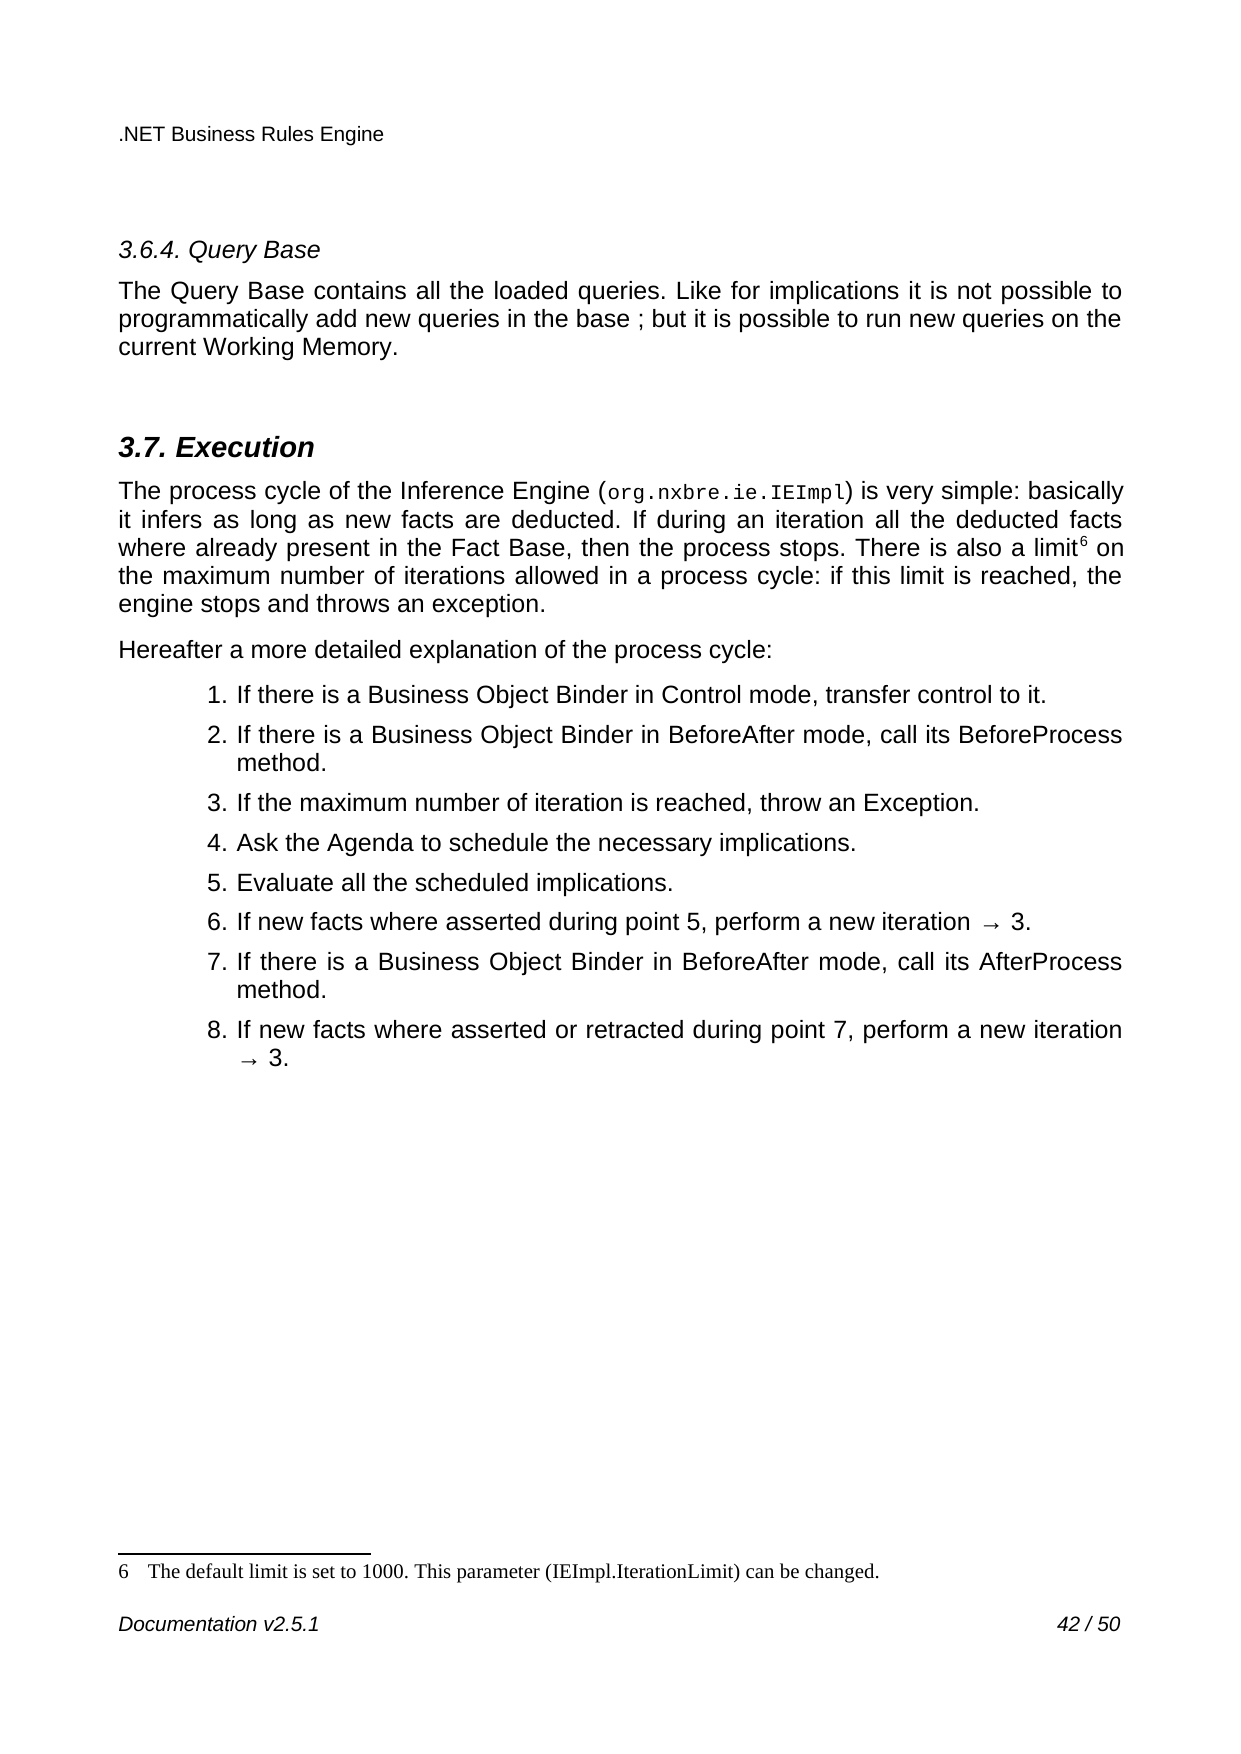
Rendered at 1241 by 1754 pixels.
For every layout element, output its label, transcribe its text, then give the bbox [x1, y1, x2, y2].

list If there is a Business Object Binder in BeforeAfter mode, call its BeforeProcess method. [207, 721, 1124, 777]
list Evaluate all the scheduled implications. [207, 868, 1124, 896]
list If new facts where asserted during point 5, perform a new iteration → 3. [207, 908, 1124, 936]
text The process cycle of the Inference Engine (org.nxbre.ie.IEImpl) is very simple: basically it infers as long as new facts are deducted. If during an iteration all the deducted facts where already present in the Fact Base, then the process stops. There is also a limit on the maximum number of iterations allowed in a process cycle: if this limit is reached, the engine stops and throws an exception. [118, 477, 1124, 618]
text The Query Base contains all the loaded queries. Like for implications it is not possible to programmatically add new queries in the base ; but it is possible to run new queries on the current Working Memory. [118, 277, 1124, 361]
list If there is a Business Object Binder in Control mode, transfer control to it. [207, 681, 1124, 709]
list If the maximum number of iteration is reached, throw an Exception. [207, 789, 1124, 817]
list Ask the Agenda to schedule the necessary implications. [207, 828, 1124, 856]
text The default limit is set to 1000. This parameter (IEImpl.IterationLimit) can be changed. [118, 1560, 1124, 1583]
list If new facts where asserted or retracted during point 7, perform a new iteration → 3. [207, 1016, 1124, 1072]
list If there is a Business Object Binder in BeforeAfter mode, call its AfterProcess method. [207, 948, 1124, 1004]
subtitle Query Base [118, 236, 1124, 264]
text Hereafter a more detailed explanation of the process cycle: [118, 635, 1124, 663]
subtitle Execution [118, 431, 1124, 464]
